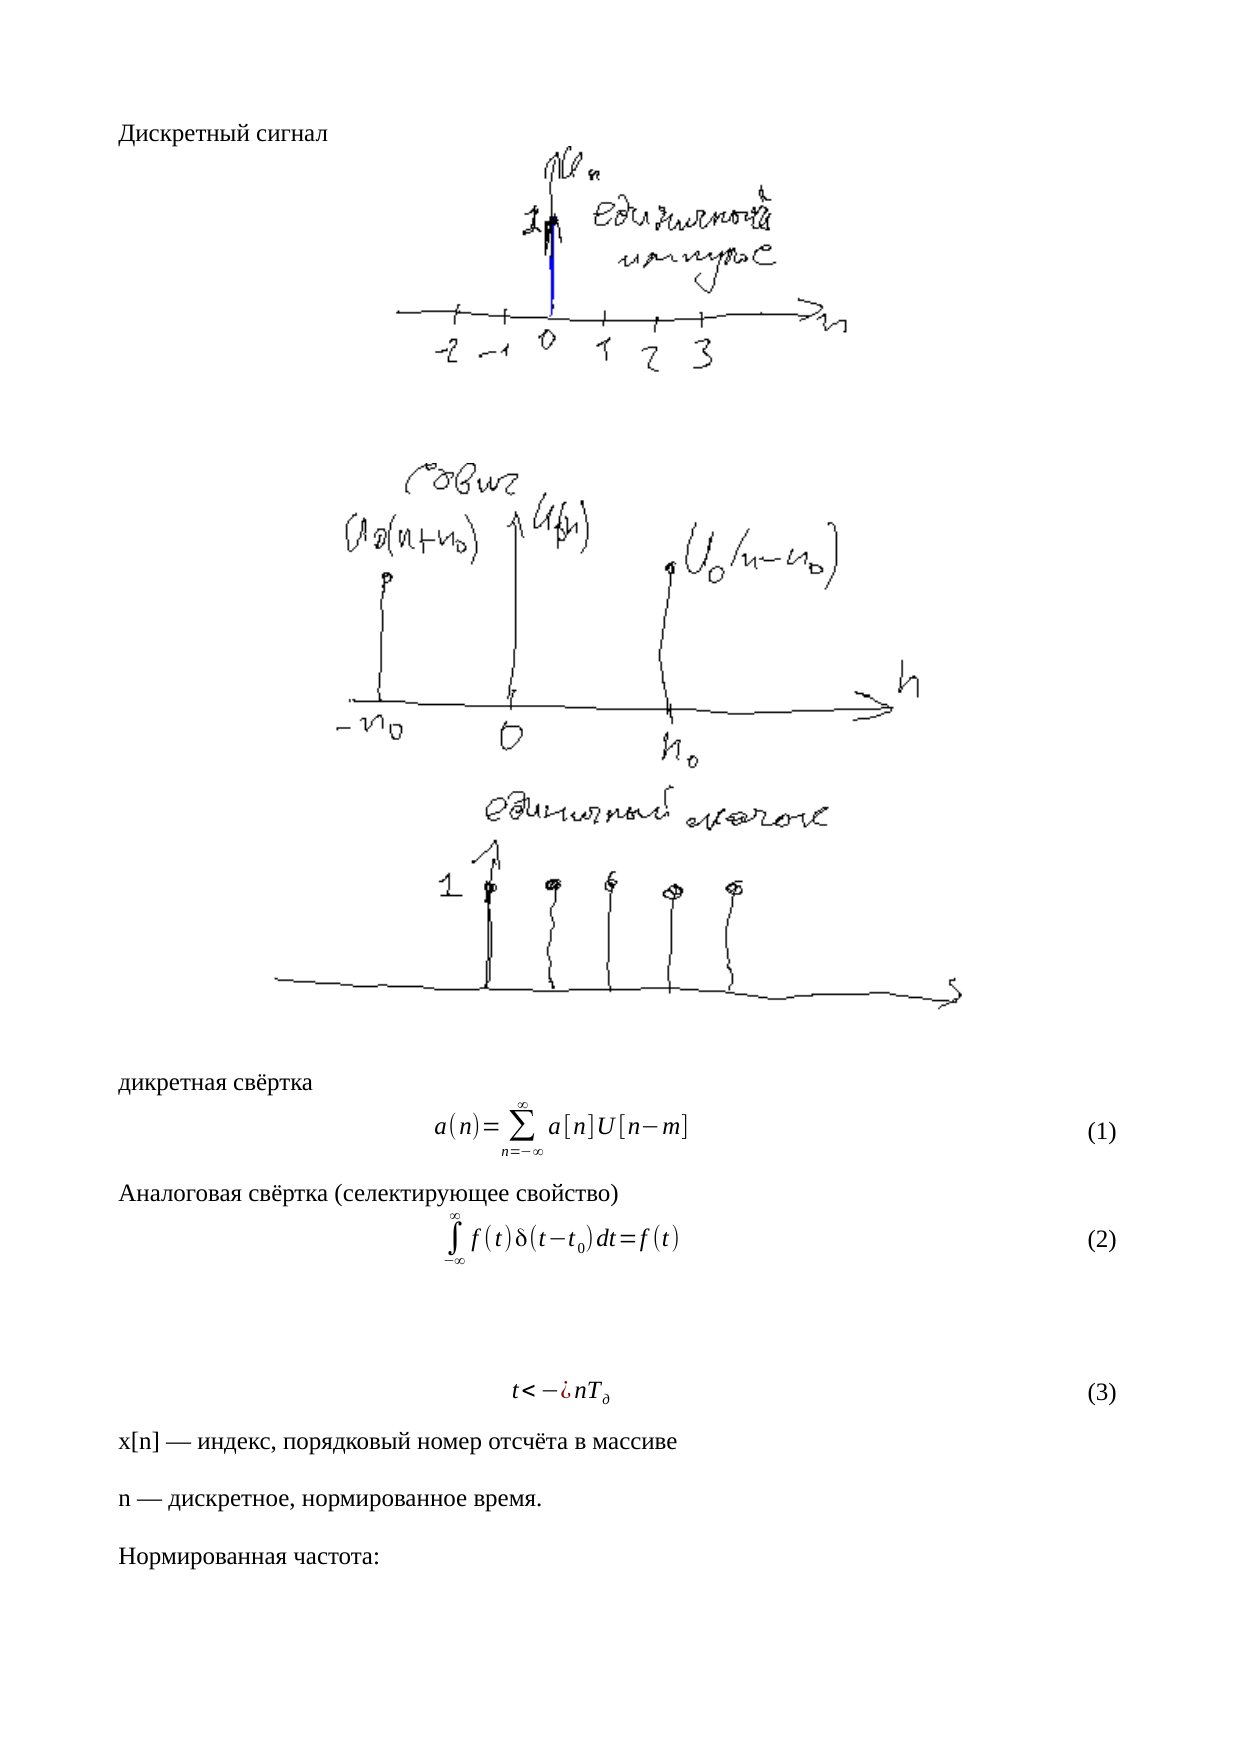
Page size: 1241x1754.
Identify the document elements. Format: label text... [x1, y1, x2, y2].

table_header [118, 1207, 1010, 1283]
text Нормированная частота: [118, 1541, 1122, 1570]
table_header (3) [1010, 1370, 1122, 1426]
text n — дискретное, нормированное время. [118, 1483, 1122, 1512]
text Аналоговая свёртка (cелектирующее свойство) [118, 1178, 1122, 1207]
table_header [118, 1096, 1010, 1178]
table_header [118, 1370, 1010, 1426]
text Дискретный сигнал [118, 118, 1122, 147]
picture [253, 463, 987, 1044]
picture [362, 146, 878, 419]
text дикретная свёртка [118, 1067, 1122, 1096]
table_header (2) [1010, 1207, 1122, 1283]
table_header (1) [1010, 1096, 1122, 1178]
text x[n] — индекс, порядковый номер отсчёта в массиве [118, 1426, 1122, 1455]
